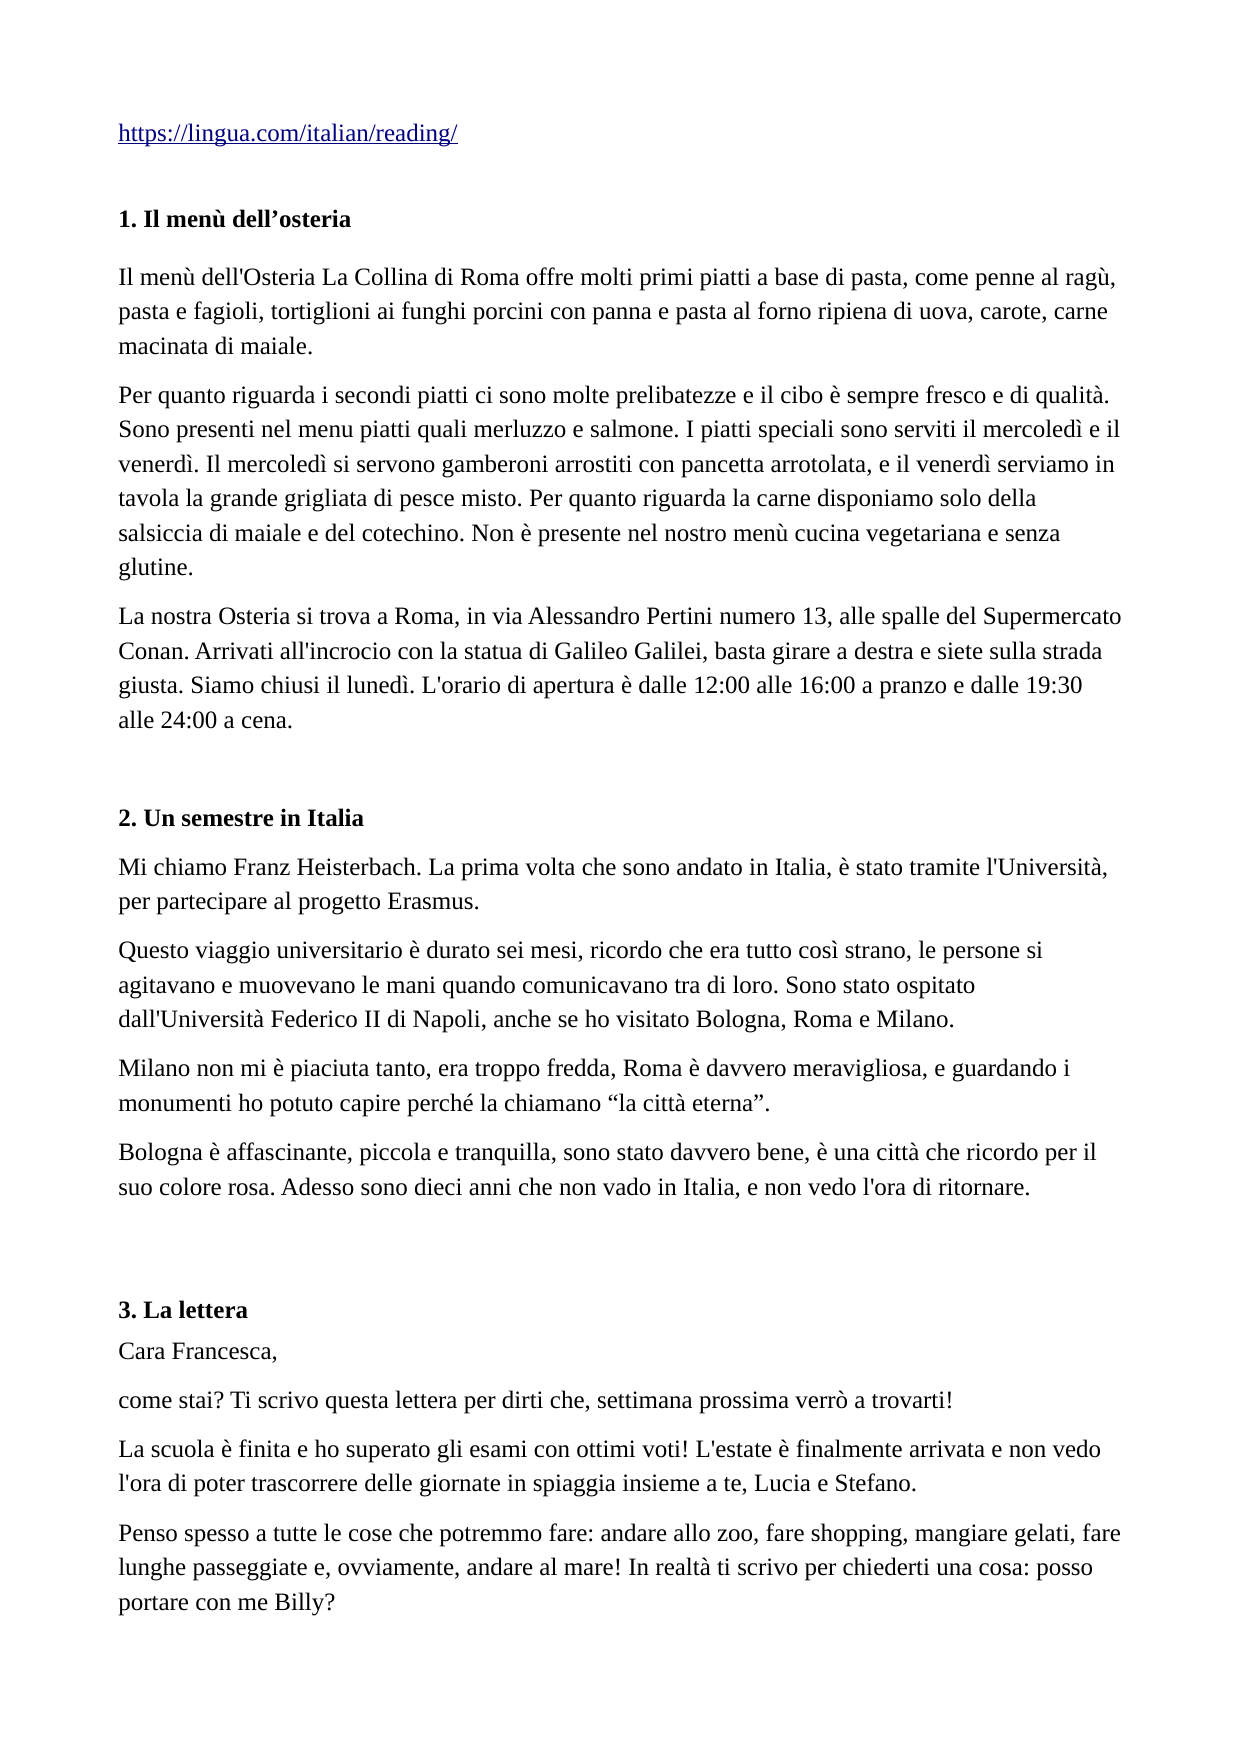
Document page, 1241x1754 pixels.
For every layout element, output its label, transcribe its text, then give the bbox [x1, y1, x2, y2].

text https://lingua.com/italian/reading/ [118, 118, 1122, 147]
subtitle 3. La lettera [118, 1295, 1122, 1323]
text Il menù dell'Osteria La Collina di Roma offre molti primi piatti a base di pasta, come penne al ragù, pasta e fagioli, tortiglioni ai funghi porcini con panna e pasta al forno ripiena di uova, carote, carne macinata di maiale. [118, 262, 1122, 359]
text La scuola è finita e ho superato gli esami con ottimi voti! L'estate è finalmente arrivata e non vedo l'ora di poter trascorrere delle giornate in spiaggia insieme a te, Lucia e Stefano. [118, 1434, 1122, 1497]
text Mi chiamo Franz Heisterbach. La prima volta che sono andato in Italia, è stato tramite l'Università, per partecipare al progetto Erasmus. [118, 852, 1122, 915]
text Cara Francesca, [118, 1336, 1122, 1365]
text 1. Il menù dell’osteria [118, 204, 1122, 233]
text Questo viaggio universitario è durato sei mesi, ricordo che era tutto così strano, le persone si agitavano e muovevano le mani quando comunicavano tra di loro. Sono stato ospitato dall'Università Federico II di Napoli, anche se ho visitato Bologna, Roma e Milano. [118, 936, 1122, 1033]
text Penso spesso a tutte le cose che potremmo fare: andare allo zoo, fare shopping, mangiare gelati, fare lunghe passeggiate e, ovviamente, andare al mare! In realtà ti scrivo per chiederti una cosa: posso portare con me Billy? [118, 1518, 1122, 1615]
text come stai? Ti scrivo questa lettera per dirti che, settimana prossima verrò a trovarti! [118, 1385, 1122, 1414]
text Per quanto riguarda i secondi piatti ci sono molte prelibatezze e il cibo è sempre fresco e di qualità. Sono presenti nel menu piatti quali merluzzo e salmone. I piatti speciali sono serviti il mercoledì e il venerdì. Il mercoledì si servono gamberoni arrostiti con pancetta arrotolata, e il venerdì serviamo in tavola la grande grigliata di pesce misto. Per quanto riguarda la carne disponiamo solo della salsiccia di maiale e del cotechino. Non è presente nel nostro menù cucina vegetariana e senza glutine. [118, 380, 1122, 581]
text Milano non mi è piaciuta tanto, era troppo fredda, Roma è davvero meravigliosa, e guardando i monumenti ho potuto capire perché la chiamano “la città eterna”. [118, 1053, 1122, 1117]
text 2. Un semestre in Italia [118, 803, 1122, 832]
text Bologna è affascinante, piccola e tranquilla, sono stato davvero bene, è una città che ricordo per il suo colore rosa. Adesso sono dieci anni che non vado in Italia, e non vedo l'ora di ritornare. [118, 1137, 1122, 1200]
text La nostra Osteria si trova a Roma, in via Alessandro Pertini numero 13, alle spalle del Supermercato Conan. Arrivati all'incrocio con la statua di Galileo Galilei, basta girare a destra e siete sulla strada giusta. Siamo chiusi il lunedì. L'orario di apertura è dalle 12:00 alle 16:00 a pranzo e dalle 19:30 alle 24:00 a cena. [118, 601, 1122, 733]
